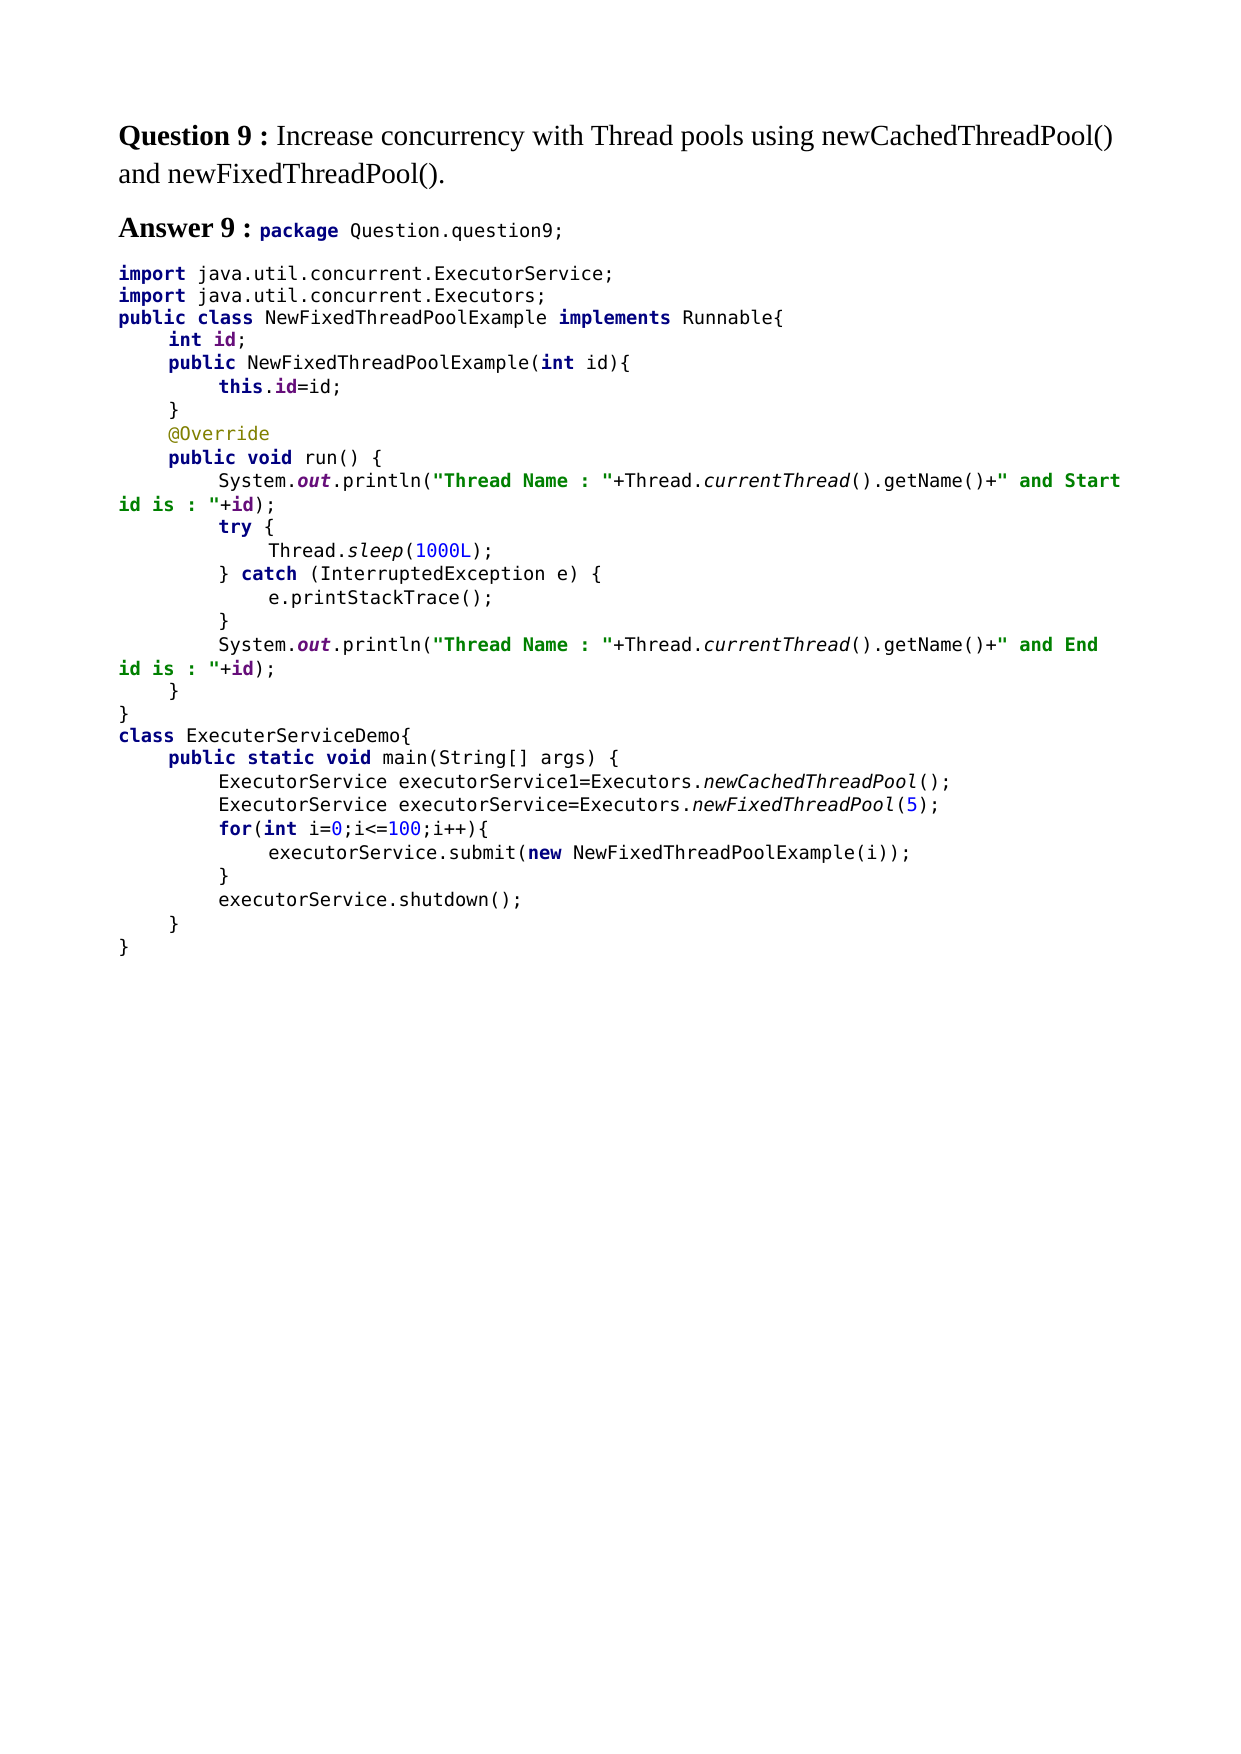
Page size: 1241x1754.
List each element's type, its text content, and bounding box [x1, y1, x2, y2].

text class ExecuterServiceDemo{ [118, 725, 1122, 747]
text public NewFixedThreadPoolExample(int id){ [118, 352, 1122, 376]
text } [118, 913, 1122, 936]
text public class NewFixedThreadPoolExample implements Runnable{ [118, 307, 1122, 328]
text ExecutorService executorService1=Executors.newCachedThreadPool(); [118, 771, 1122, 794]
text } catch (InterruptedException e) { [118, 563, 1122, 587]
text public static void main(String[] args) { [118, 747, 1122, 771]
text } [118, 399, 1122, 423]
text for(int i=0;i<=100;i++){ [118, 818, 1122, 842]
text } [118, 936, 1122, 958]
text executorService.shutdown(); [118, 889, 1122, 913]
text @Override [118, 423, 1122, 447]
text public void run() { [118, 447, 1122, 470]
text } [118, 611, 1122, 634]
text import java.util.concurrent.Executors; [118, 285, 1122, 307]
text Thread.sleep(1000L); [118, 539, 1122, 563]
text Answer 9 : package Question.question9; [118, 210, 1122, 243]
text this.id=id; [118, 376, 1122, 399]
text Question 9 : Increase concurrency with Thread pools using newCachedThreadPool() and newFixedThreadPool(). [118, 118, 1122, 190]
text } [118, 703, 1122, 725]
text ExecutorService executorService=Executors.newFixedThreadPool(5); [118, 794, 1122, 818]
text } [118, 865, 1122, 889]
text import java.util.concurrent.ExecutorService; [118, 263, 1122, 285]
text int id; [118, 328, 1122, 352]
text System.out.println("Thread Name : "+Thread.currentThread().getName()+" and End id is : "+id); [118, 634, 1122, 680]
text System.out.println("Thread Name : "+Thread.currentThread().getName()+" and Start id is : "+id); [118, 470, 1122, 516]
text e.printStackTrace(); [118, 587, 1122, 611]
text } [118, 680, 1122, 703]
text try { [118, 516, 1122, 539]
text executorService.submit(new NewFixedThreadPoolExample(i)); [118, 842, 1122, 865]
